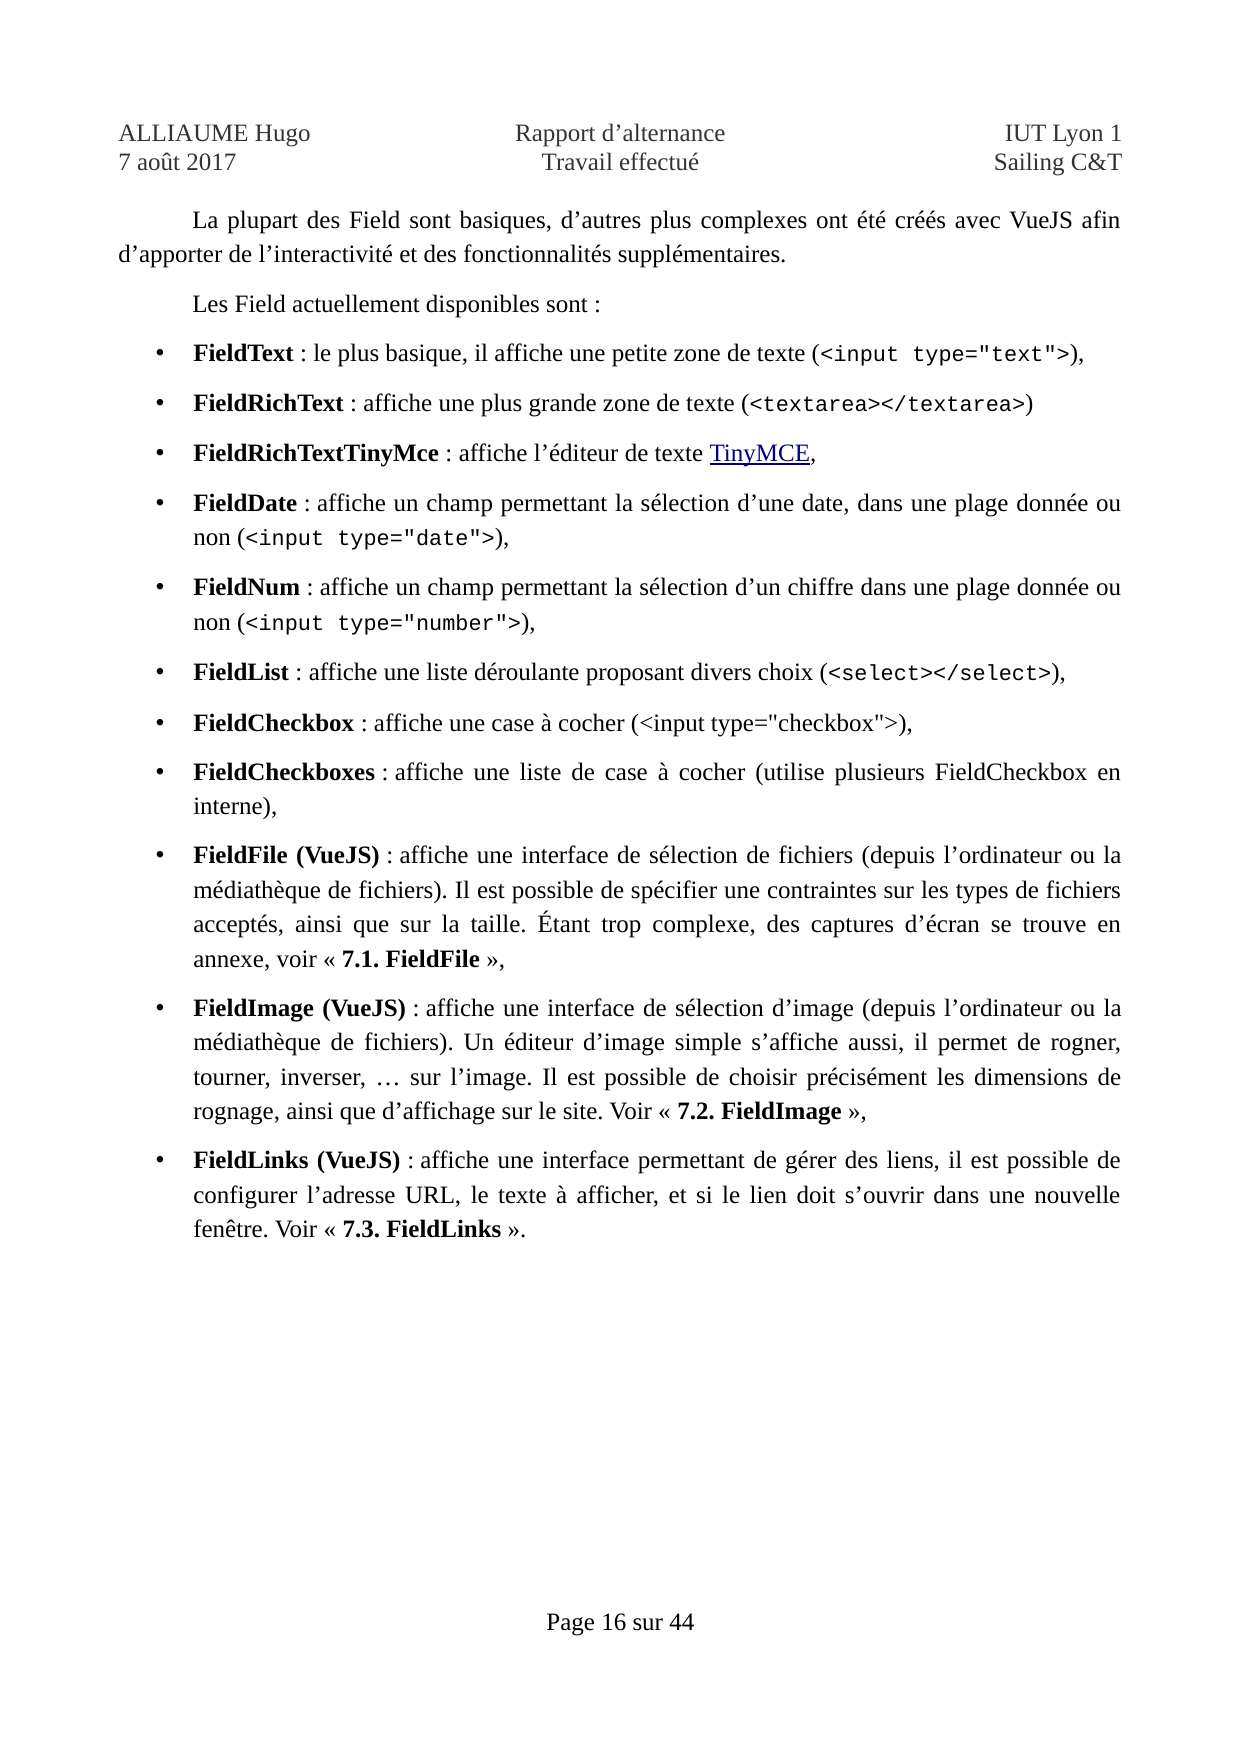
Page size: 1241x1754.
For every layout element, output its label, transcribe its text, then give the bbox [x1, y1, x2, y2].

list FieldList : affiche une liste déroulante proposant divers choix (<select></select>), [156, 657, 1122, 687]
list FieldRichTextTinyMce : affiche l’éditeur de texte TinyMCE, [156, 438, 1122, 467]
list FieldLinks (VueJS) : affiche une interface permettant de gérer des liens, il est possible de configurer l’adresse URL, le texte à afficher, et si le lien doit s’ouvrir dans une nouvelle fenêtre. Voir « 7.3. FieldLinks ». [156, 1145, 1122, 1243]
list FieldText : le plus basique, il affiche une petite zone de texte (<input type="text">), [156, 338, 1122, 368]
list FieldCheckbox : affiche une case à cocher (<input type="checkbox">), [156, 708, 1122, 737]
text Les Field actuellement disponibles sont : [118, 289, 1122, 317]
text La plupart des Field sont basiques, d’autres plus complexes ont été créés avec VueJS afin d’apporter de l’interactivité et des fonctionnalités supplémentaires. [118, 205, 1122, 268]
list FieldImage (VueJS) : affiche une interface de sélection d’image (depuis l’ordinateur ou la médiathèque de fichiers). Un éditeur d’image simple s’affiche aussi, il permet de rogner, tourner, inverser, … sur l’image. Il est possible de choisir précisément les dimensions de rognage, ainsi que d’affichage sur le site. Voir « 7.2. FieldImage », [156, 993, 1122, 1125]
list FieldCheckboxes : affiche une liste de case à cocher (utilise plusieurs FieldCheckbox en interne), [156, 757, 1122, 820]
list FieldRichText : affiche une plus grande zone de texte (<textarea></textarea>) [156, 388, 1122, 418]
list FieldNum : affiche un champ permettant la sélection d’un chiffre dans une plage donnée ou non (<input type="number">), [156, 572, 1122, 637]
list FieldDate : affiche un champ permettant la sélection d’une date, dans une plage donnée ou non (<input type="date">), [156, 488, 1122, 552]
list FieldFile (VueJS) : affiche une interface de sélection de fichiers (depuis l’ordinateur ou la médiathèque de fichiers). Il est possible de spécifier une contraintes sur les types de fichiers acceptés, ainsi que sur la taille. Étant trop complexe, des captures d’écran se trouve en annexe, voir « 7.1. FieldFile », [156, 840, 1122, 973]
